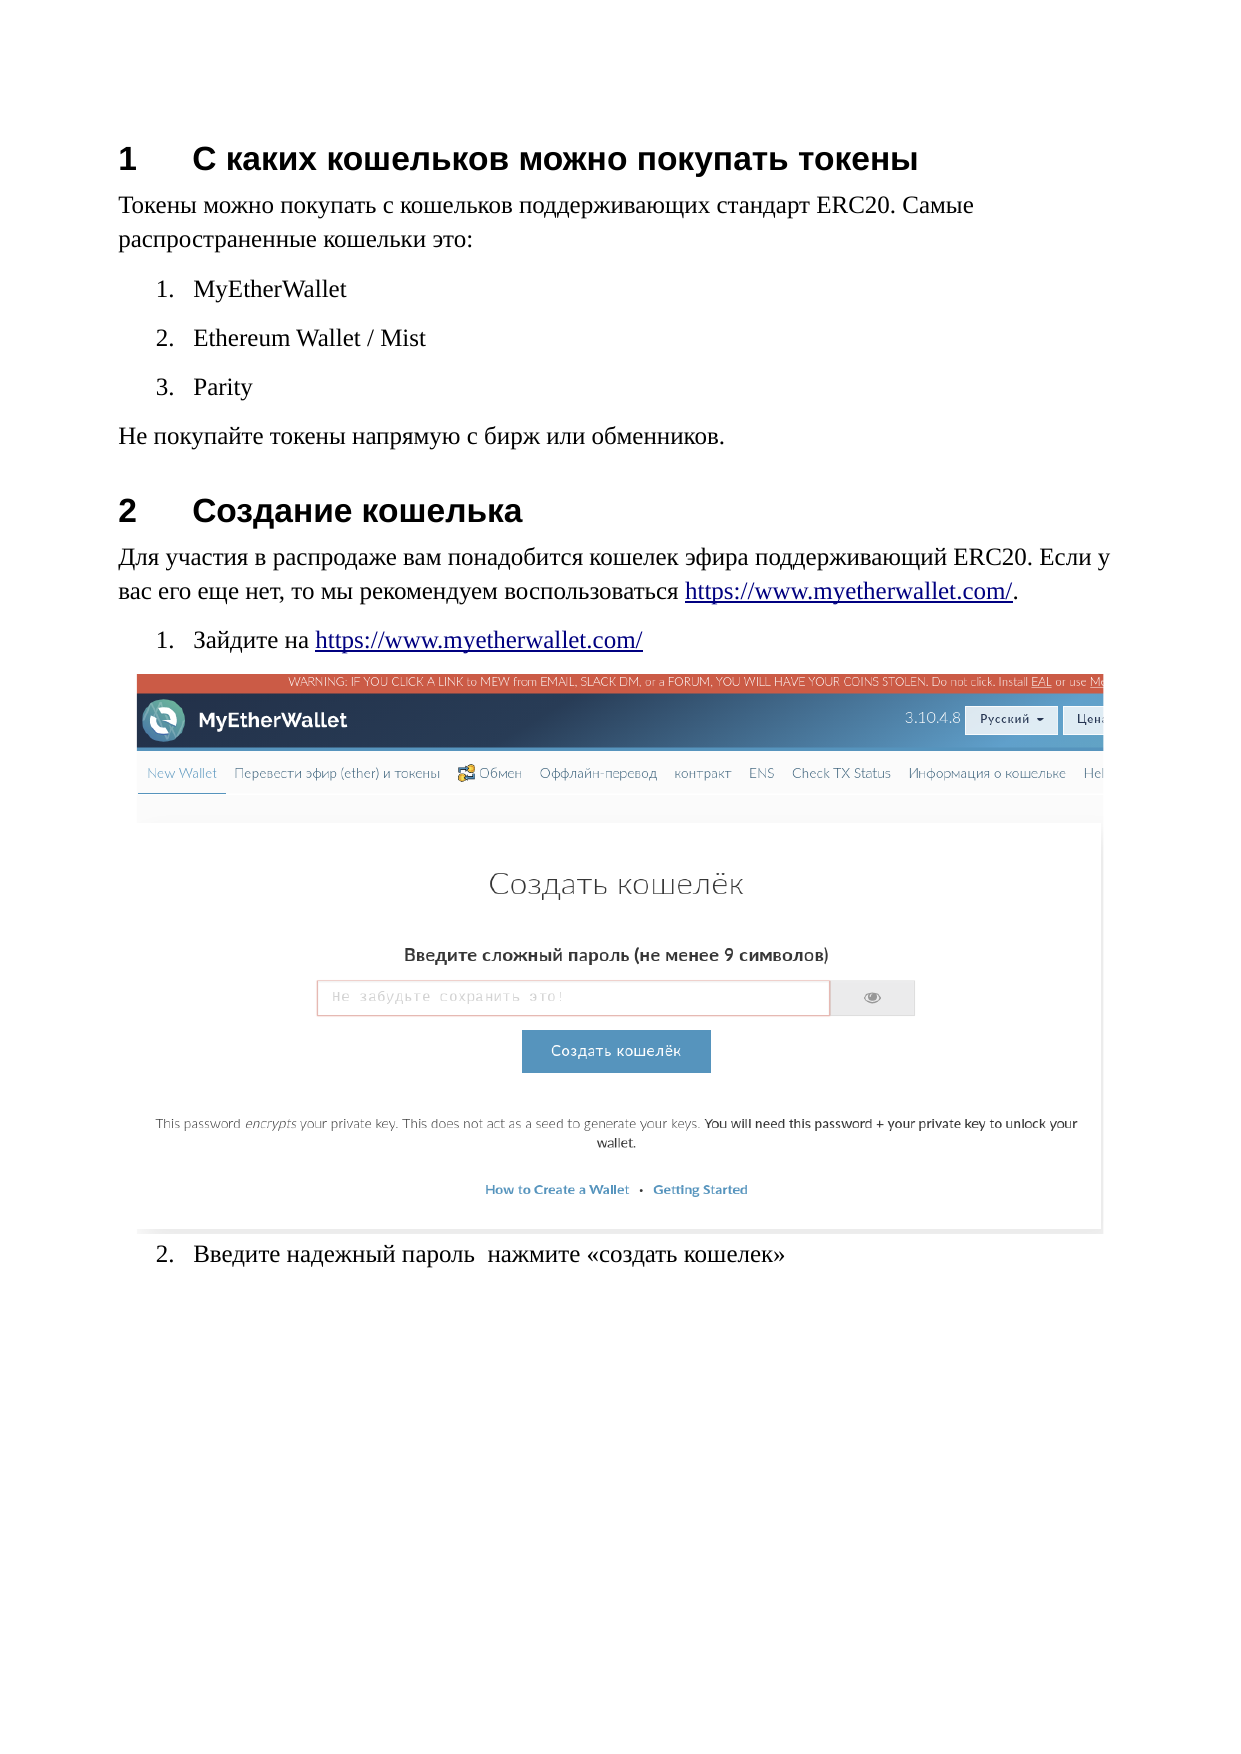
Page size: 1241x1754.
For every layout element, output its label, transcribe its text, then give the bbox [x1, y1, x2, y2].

list Ethereum Wallet / Mist [156, 323, 1122, 351]
subtitle Создание кошелька [118, 491, 1122, 529]
text Для участия в распродаже вам понадобится кошелек эфира поддерживающий ERC20. Если у вас его еще нет, то мы рекомендуем воспользоваться https://www.myetherwallet.com/. [118, 542, 1122, 605]
subtitle С каких кошельков можно покупать токены [118, 139, 1122, 178]
list Зайдите на https://www.myetherwallet.com/ [156, 625, 1122, 654]
list MyEtherWallet [156, 274, 1122, 302]
list Введите надежный пароль нажмите «создать кошелек» [156, 1223, 1122, 1268]
list Parity [156, 372, 1122, 401]
text Не покупайте токены напрямую с бирж или обменников. [118, 421, 1122, 449]
text Токены можно покупать с кошельков поддерживающих стандарт ERC20. Самые распространенные кошельки это: [118, 190, 1122, 253]
picture [136, 674, 1104, 1234]
